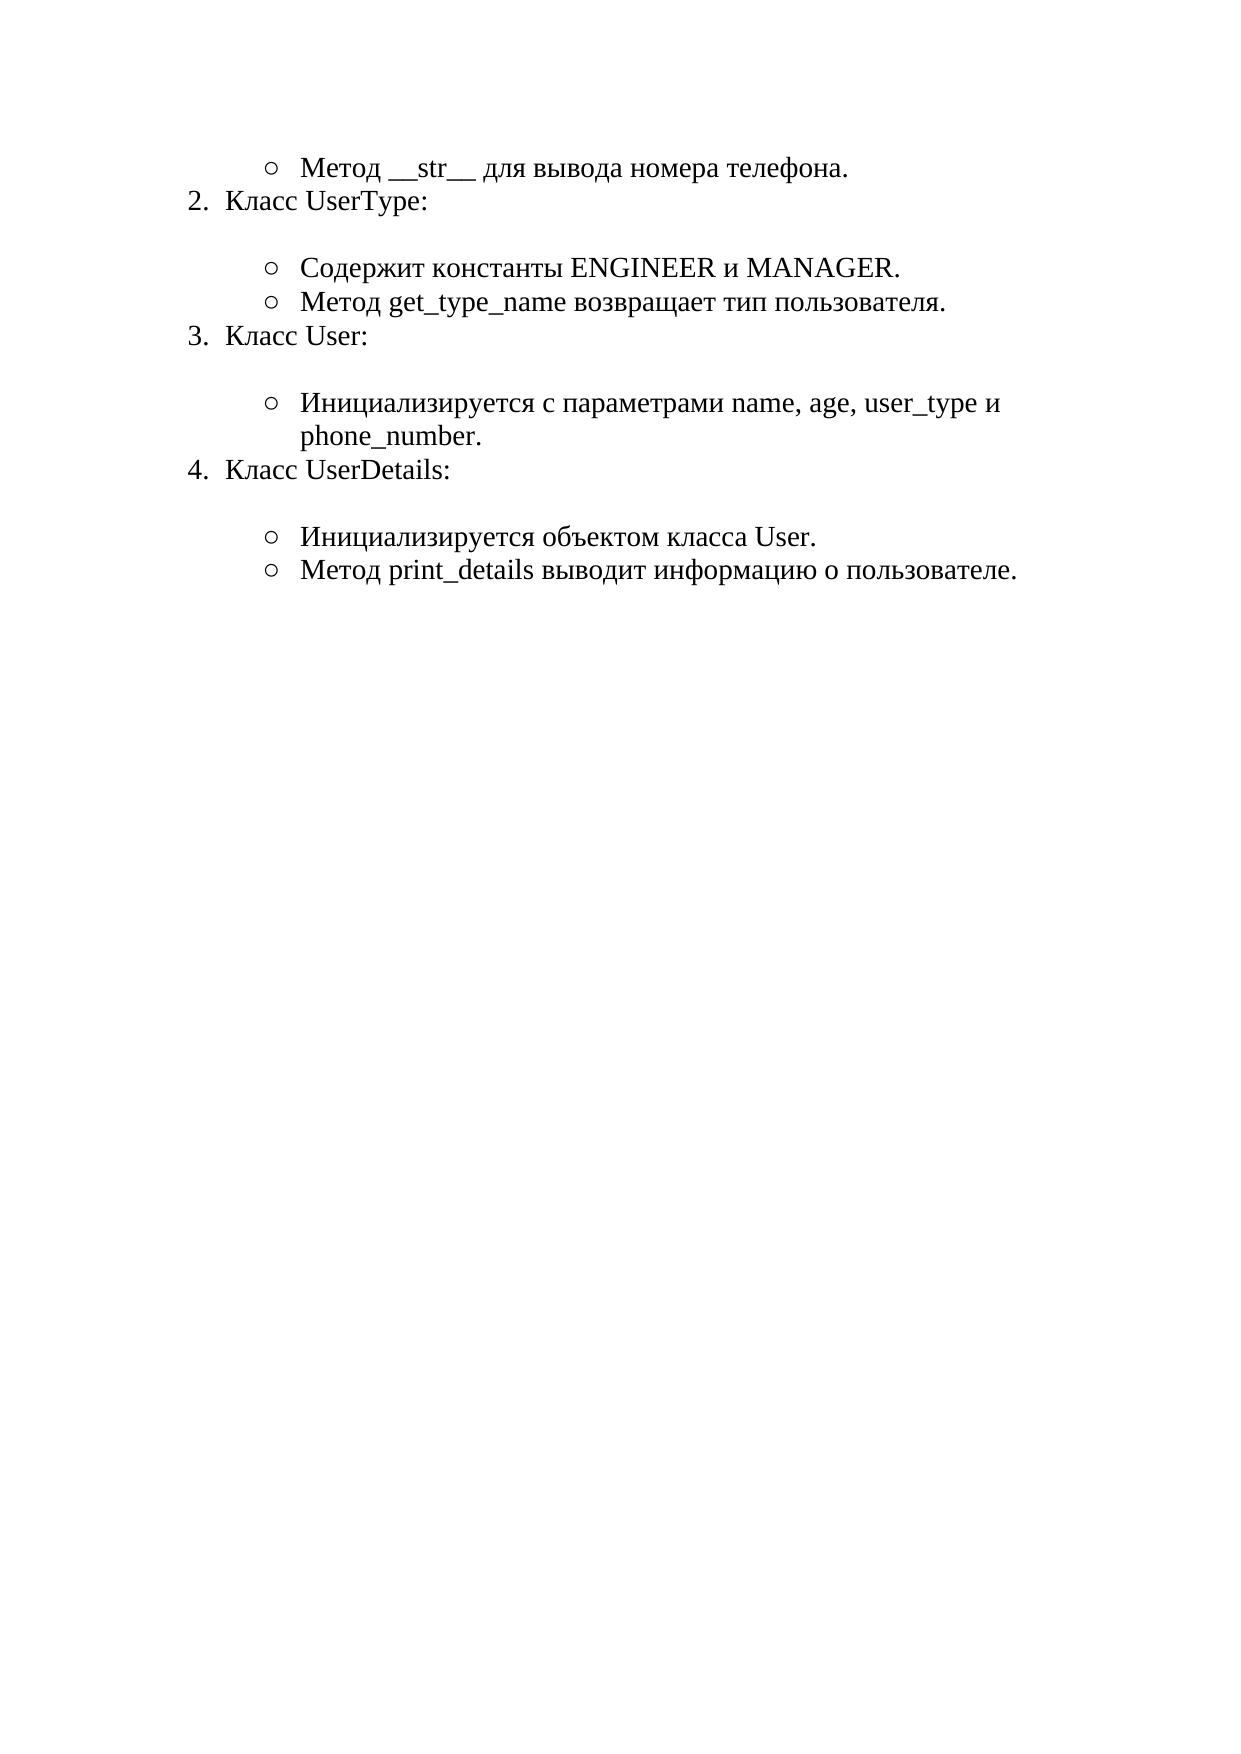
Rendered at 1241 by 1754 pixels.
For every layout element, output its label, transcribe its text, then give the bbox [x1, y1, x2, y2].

list Класс UserDetails: [187, 452, 1090, 519]
list Класс User: [187, 318, 1090, 385]
list Содержит константы ENGINEER и MANAGER. [262, 251, 1090, 284]
list Инициализируется с параметрами name, age, user_type и phone_number. [262, 385, 1090, 452]
list Метод print_details выводит информацию о пользователе. [262, 552, 1090, 586]
list Инициализируется объектом класса User. [262, 519, 1090, 552]
list Метод get_type_name возвращает тип пользователя. [262, 284, 1090, 318]
list Метод __str__ для вывода номера телефона. [262, 150, 1090, 183]
list Класс UserType: [187, 183, 1090, 251]
